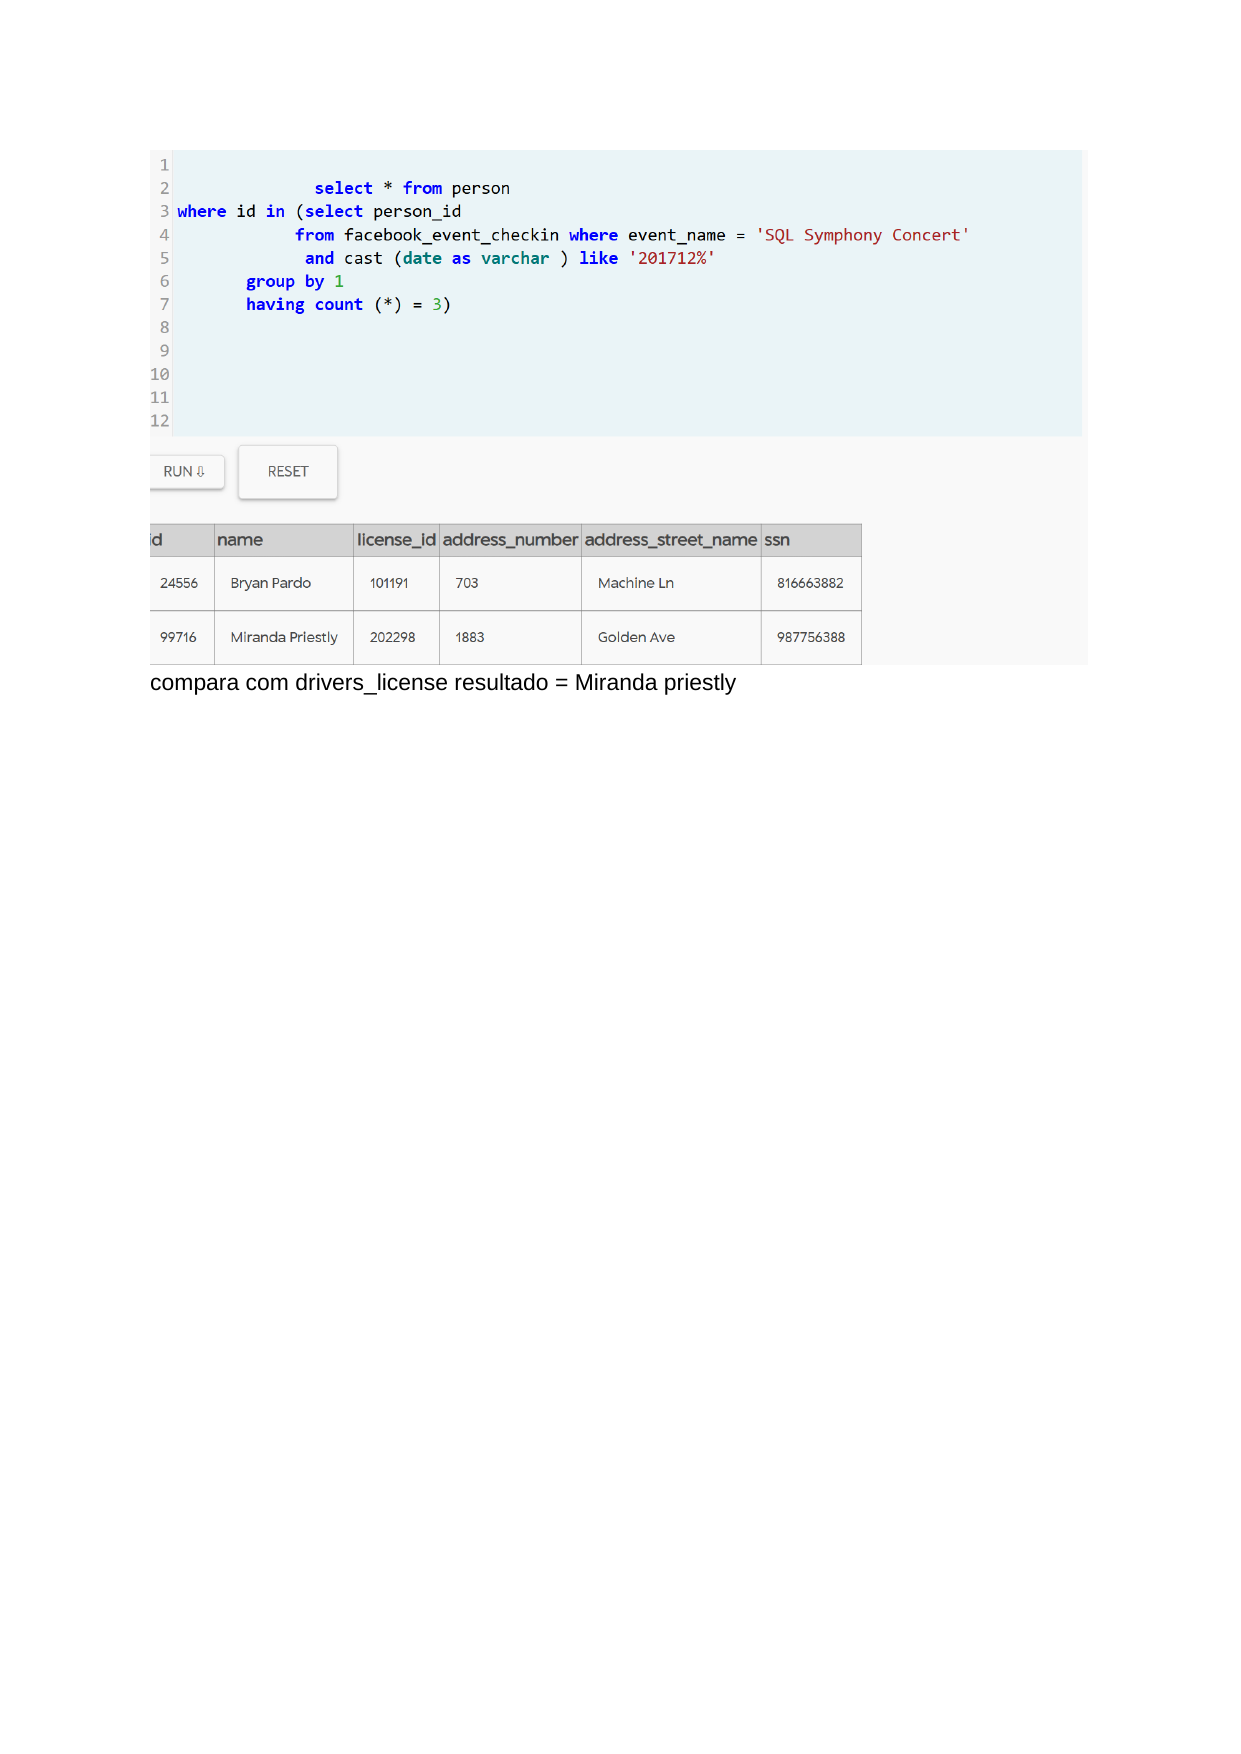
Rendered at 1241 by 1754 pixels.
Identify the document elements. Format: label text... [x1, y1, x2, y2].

text compara com drivers_license resultado = Miranda priestly [150, 668, 1090, 695]
picture [150, 150, 1091, 665]
